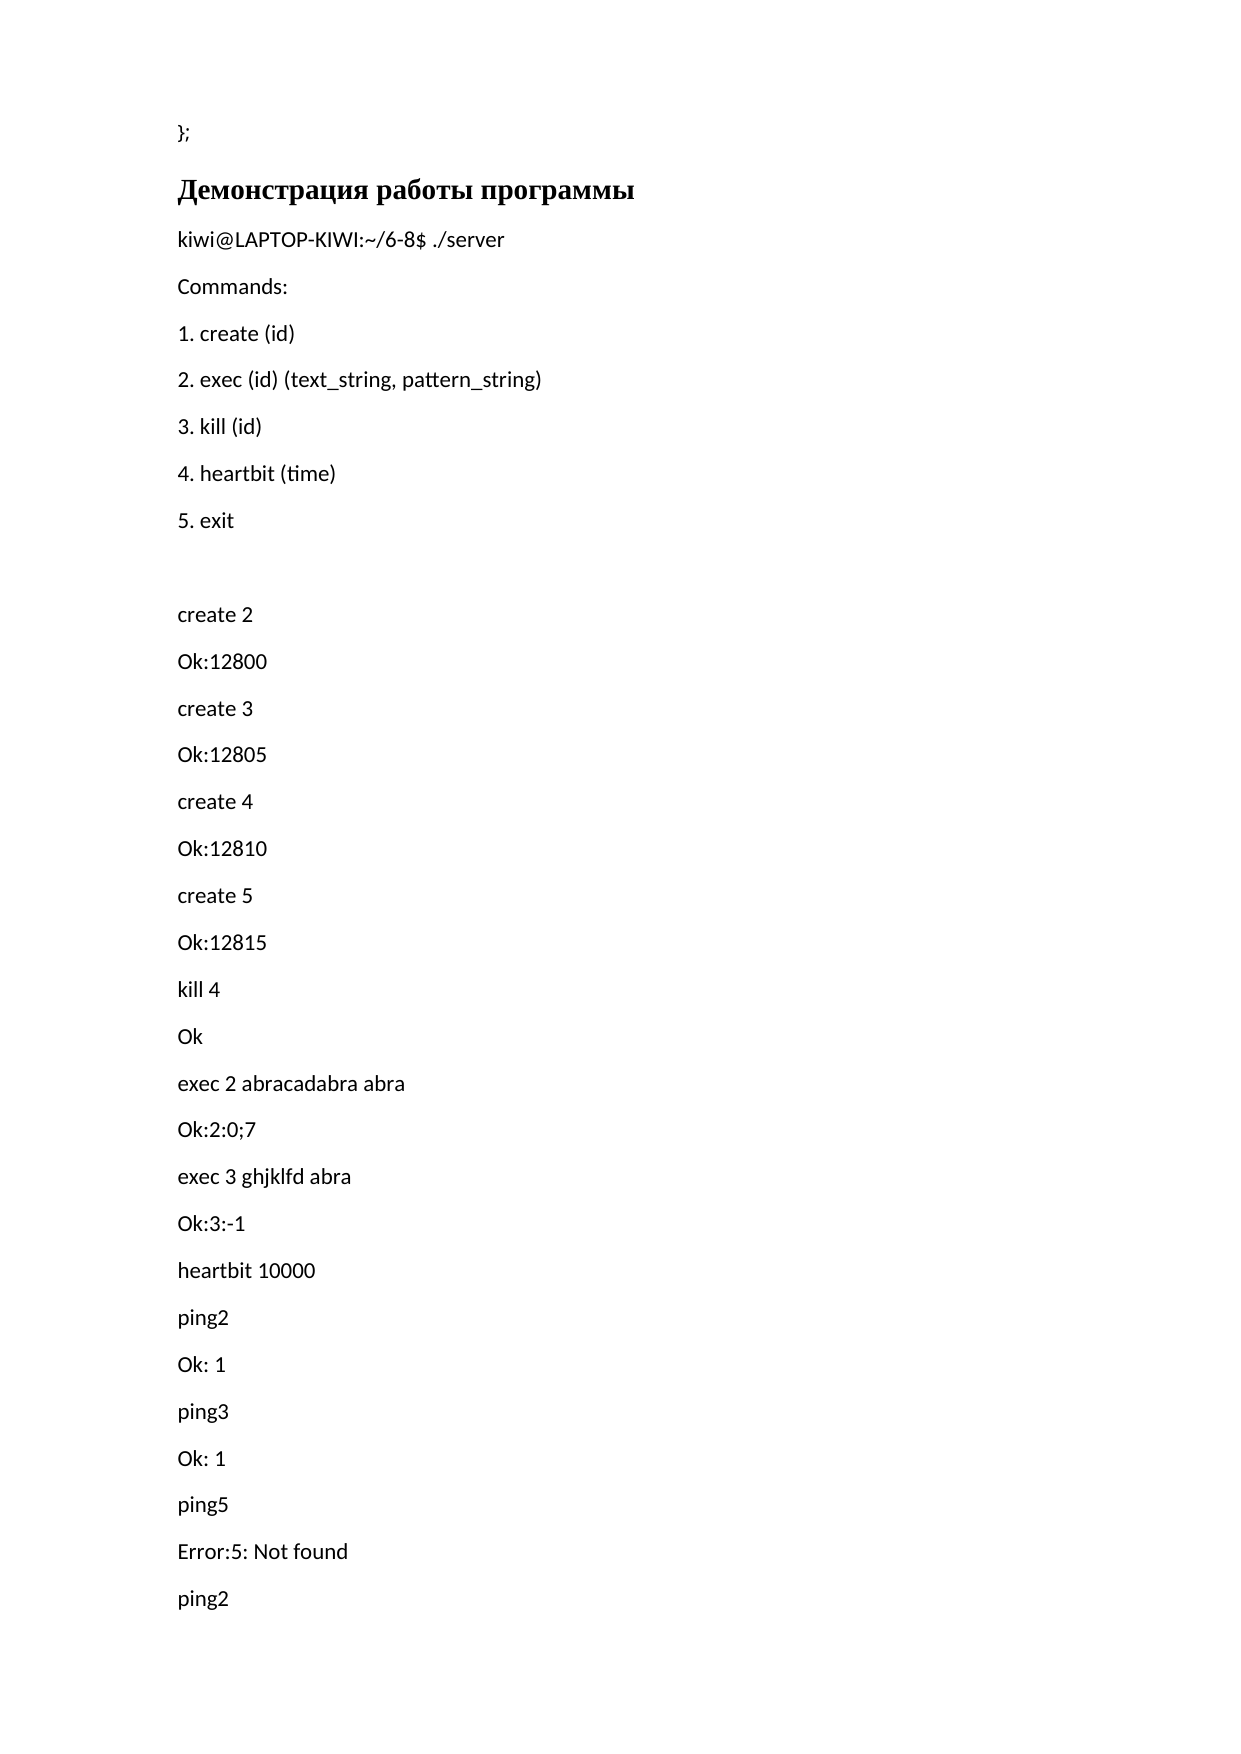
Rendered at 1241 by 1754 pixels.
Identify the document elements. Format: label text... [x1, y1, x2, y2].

text Ok:12800 [177, 647, 1152, 675]
text Ok:12810 [177, 834, 1152, 862]
text 3. kill (id) [177, 412, 1152, 441]
text Ok:12815 [177, 928, 1152, 956]
text 5. exit [177, 506, 1152, 534]
text create 5 [177, 881, 1152, 909]
text create 2 [177, 600, 1152, 628]
text ping3 [177, 1397, 1152, 1425]
text 1. create (id) [177, 319, 1152, 347]
text Ok:2:0;7 [177, 1116, 1152, 1144]
text ping2 [177, 1584, 1152, 1612]
text Error:5: Not found [177, 1537, 1152, 1566]
text }; [177, 118, 1152, 145]
text kill 4 [177, 975, 1152, 1003]
text ping2 [177, 1303, 1152, 1331]
text 4. heartbit (time) [177, 459, 1152, 487]
text kiwi@LAPTOP-KIWI:~/6-8$ ./server [177, 225, 1152, 253]
text 2. exec (id) (text_string, pattern_string) [177, 366, 1152, 394]
text Ok: 1 [177, 1444, 1152, 1472]
text Commands: [177, 272, 1152, 300]
text ping5 [177, 1491, 1152, 1519]
text heartbit 10000 [177, 1256, 1152, 1284]
text create 4 [177, 787, 1152, 816]
text exec 3 ghjklfd abra [177, 1162, 1152, 1191]
text Демонстрация работы программы [177, 172, 1152, 206]
text Ok:12805 [177, 741, 1152, 769]
text create 3 [177, 694, 1152, 722]
text exec 2 abracadabra abra [177, 1069, 1152, 1097]
text Ok:3:-1 [177, 1209, 1152, 1237]
text Ok: 1 [177, 1350, 1152, 1378]
text Ok [177, 1022, 1152, 1050]
